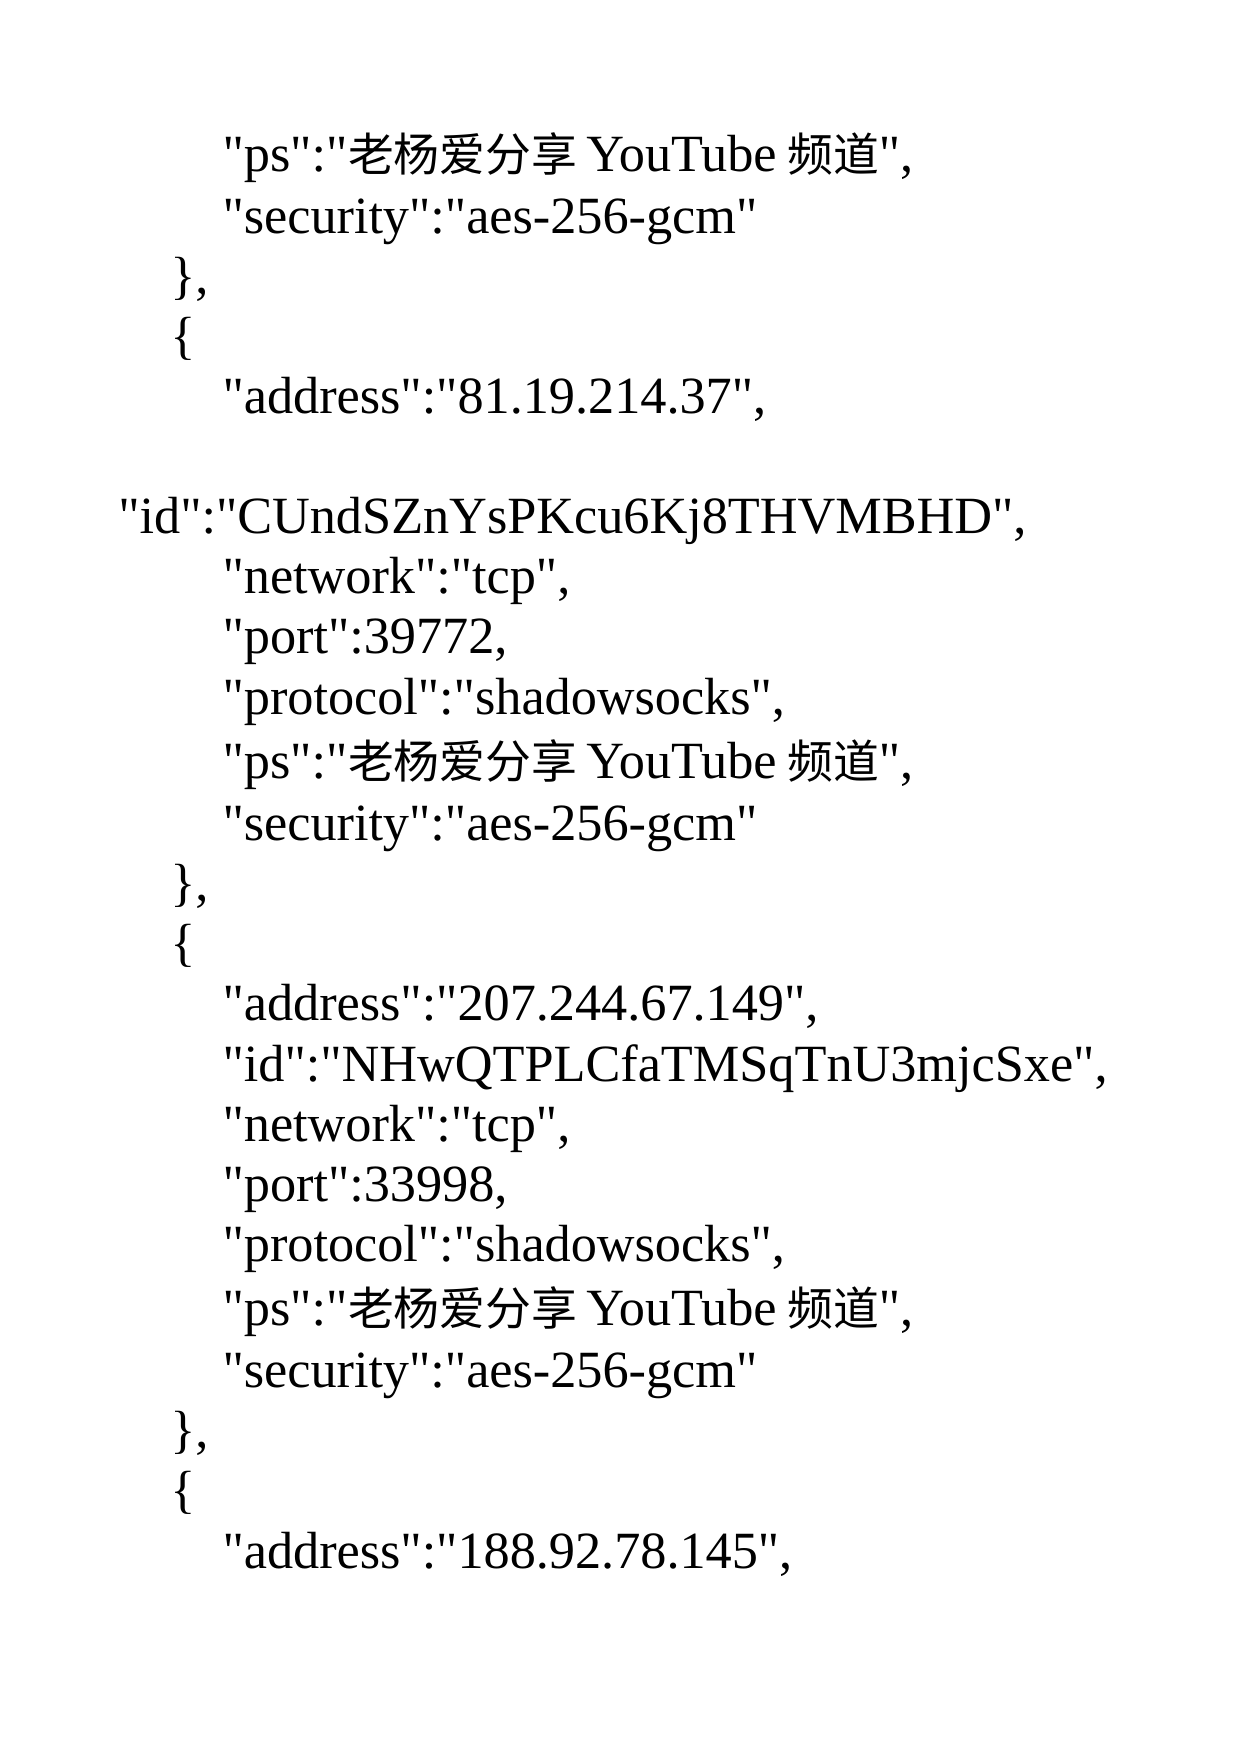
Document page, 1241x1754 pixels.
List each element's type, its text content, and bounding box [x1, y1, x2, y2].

text "port":39772, [118, 605, 1122, 665]
text "security":"aes-256-gcm" [118, 1339, 1122, 1399]
text { [118, 305, 1122, 365]
text { [118, 912, 1122, 972]
text "security":"aes-256-gcm" [118, 792, 1122, 852]
text }, [118, 244, 1122, 305]
text "network":"tcp", [118, 1092, 1122, 1152]
text "ps":"老杨爱分享YouTube频道", [118, 1273, 1122, 1339]
text }, [118, 1399, 1122, 1459]
text "address":"81.19.214.37", [118, 365, 1122, 425]
text "protocol":"shadowsocks", [118, 665, 1122, 725]
text "id":"NHwQTPLCfaTMSqTnU3mjcSxe", [118, 1032, 1122, 1092]
text "address":"188.92.78.145", [118, 1519, 1122, 1579]
text "id":"CUndSZnYsPKcu6Kj8THVMBHD", [118, 425, 1122, 545]
text "network":"tcp", [118, 545, 1122, 605]
text "protocol":"shadowsocks", [118, 1212, 1122, 1273]
text "port":33998, [118, 1152, 1122, 1212]
text "security":"aes-256-gcm" [118, 184, 1122, 244]
text }, [118, 852, 1122, 912]
text "ps":"老杨爱分享YouTube频道", [118, 118, 1122, 184]
text "address":"207.244.67.149", [118, 972, 1122, 1032]
text { [118, 1459, 1122, 1519]
text "ps":"老杨爱分享YouTube频道", [118, 725, 1122, 792]
